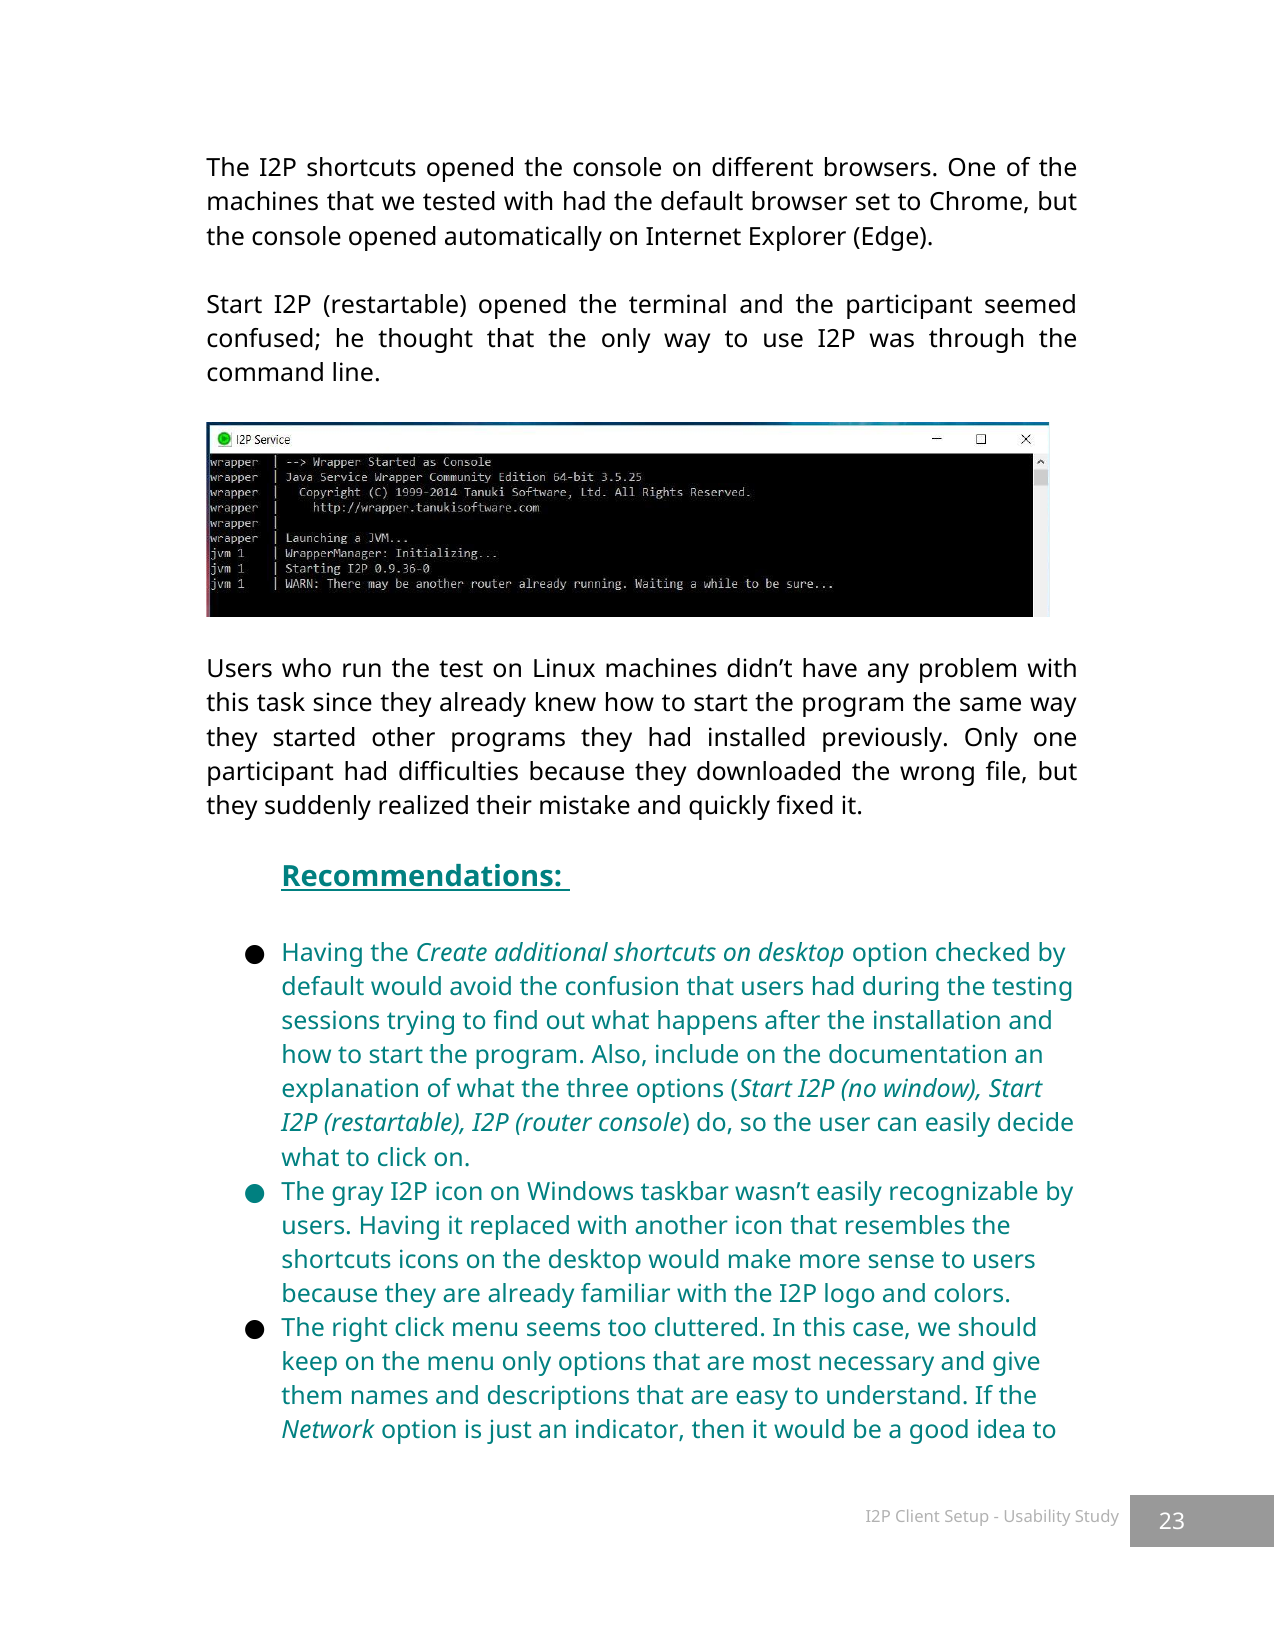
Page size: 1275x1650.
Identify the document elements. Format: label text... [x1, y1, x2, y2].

list The gray I2P icon on Windows taskbar wasn’t easily recognizable by users. Having it replaced with another icon that resembles the shortcuts icons on the desktop would make more sense to users because they are already familiar with the I2P logo and colors. [244, 1173, 1078, 1309]
text The I2P shortcuts opened the console on different browsers. One of the machines that we tested with had the default browser set to Chrome, but the console opened automatically on Internet Explorer (Edge). [206, 150, 1078, 252]
text Start I2P (restartable) opened the terminal and the participant seemed confused; he thought that the only way to use I2P was through the command line. [206, 286, 1078, 388]
picture [206, 422, 1050, 617]
list The right click menu seems too cluttered. In this case, we should keep on the menu only options that are most necessary and give them names and descriptions that are easy to understand. If the Network option is just an indicator, then it would be a good idea to [244, 1309, 1078, 1446]
list Having the Create additional shortcuts on desktop option checked by default would avoid the confusion that users had during the testing sessions trying to find out what happens after the installation and how to start the program. Also, include on the documentation an explanation of what the three options (Start I2P (no window), Start I2P (restartable), I2P (router console) do, so the user can easily decide what to click on. [244, 935, 1078, 1173]
text Users who run the test on Linux machines didn’t have any problem with this task since they already knew how to start the program the same way they started other programs they had installed previously. Only one participant had difficulties because they downloaded the wrong file, but they suddenly realized their mistake and quickly fixed it. [206, 651, 1078, 821]
text Recommendations: [281, 855, 1078, 895]
